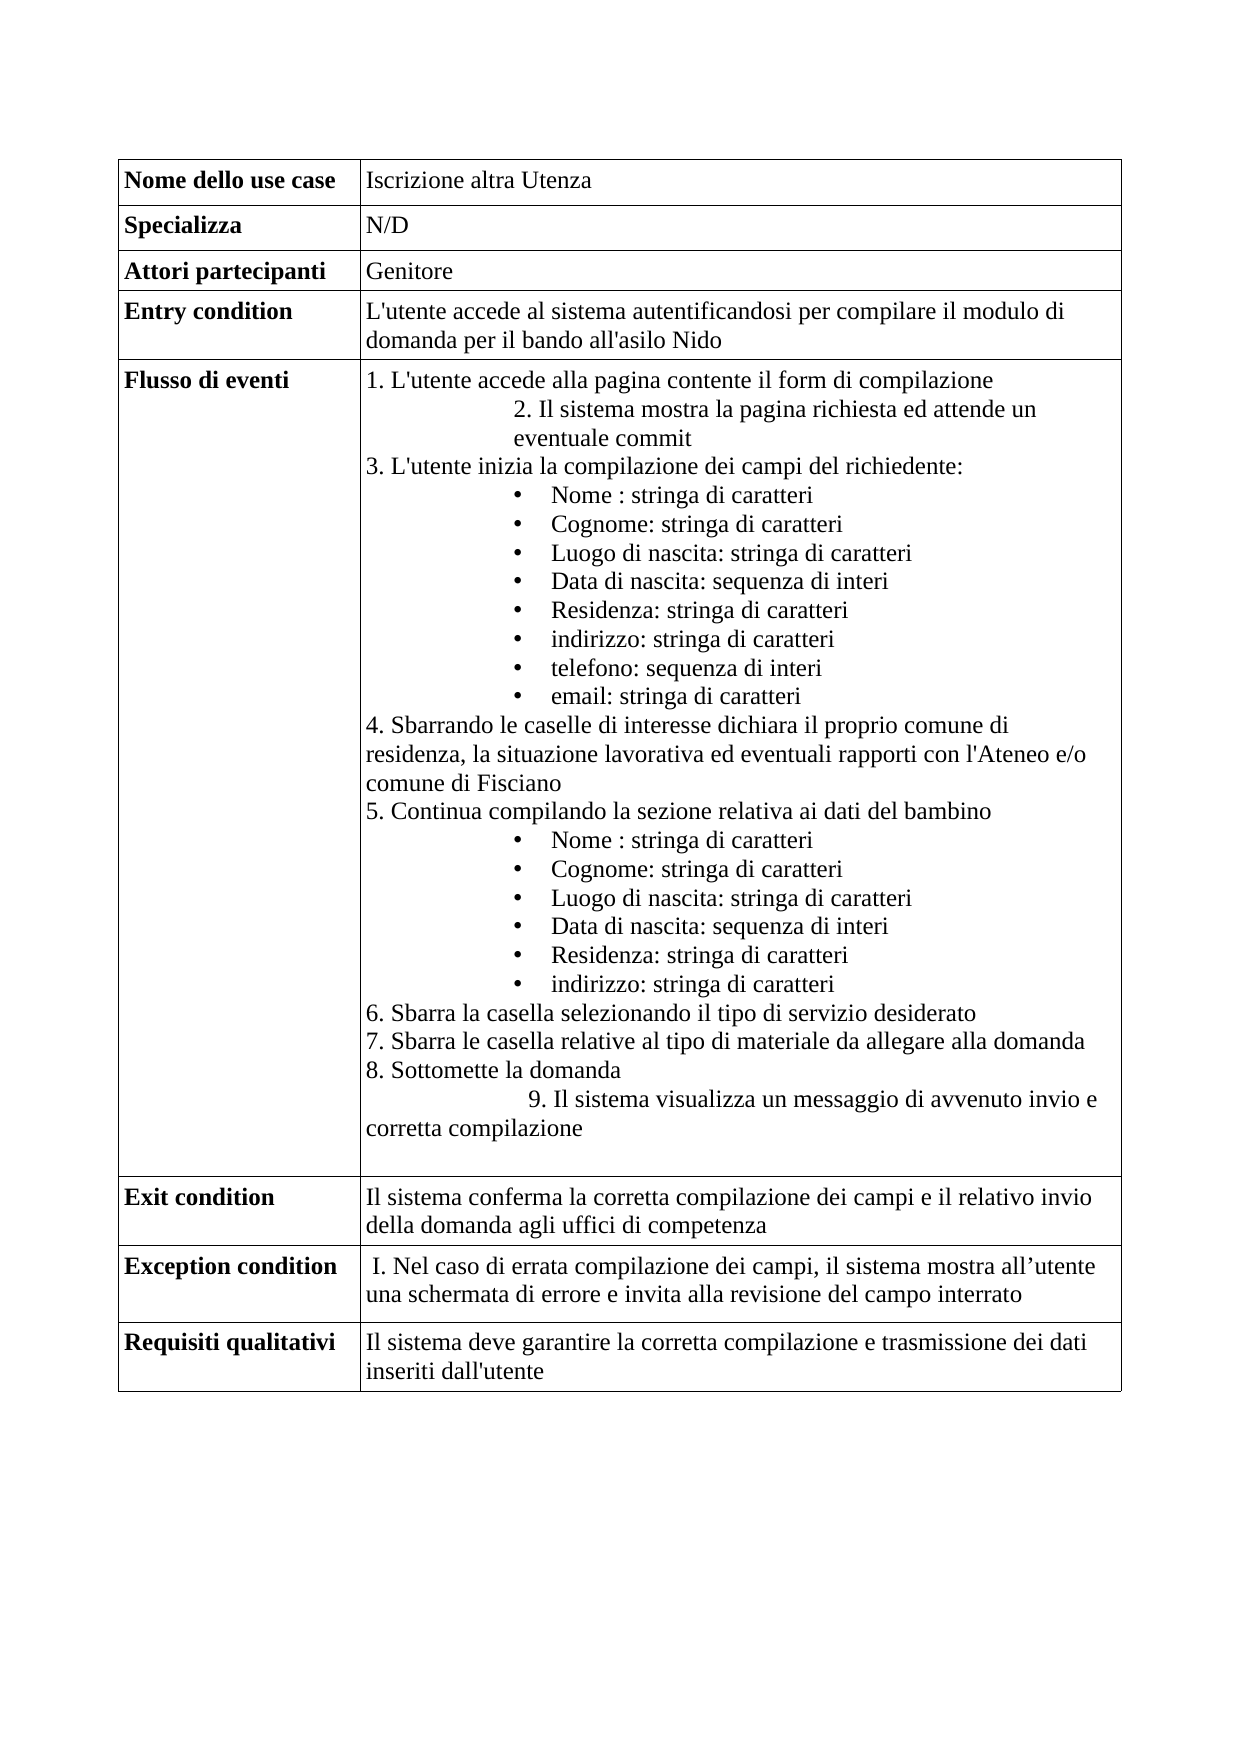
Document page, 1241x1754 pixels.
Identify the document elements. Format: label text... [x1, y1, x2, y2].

table_cell Exit condition [119, 1177, 360, 1245]
table_cell Entry condition [119, 291, 360, 359]
table_cell Exception condition [119, 1246, 360, 1322]
table_cell Il sistema conferma la corretta compilazione dei campi e il relativo invio della domanda agli uffici di competenza [361, 1177, 1121, 1245]
table_cell Flusso di eventi [119, 360, 360, 1176]
table_cell L'utente accede alla pagina contente il form di compilazione Il sistema mostra la pagina richiesta ed attende un eventuale commit L'utente inizia la compilazione dei campi del richiedente: Nome : stringa di caratteri Cognome: stringa di caratteri Luogo di nascita: stringa di caratteri Data di nascita: sequenza di interi Residenza: stringa di caratteri indirizzo: stringa di caratteri telefono: sequenza di interi email: stringa di caratteri 4. Sbarrando le caselle di interesse dichiara il proprio comune di residenza, la situazione lavorativa ed eventuali rapporti con l'Ateneo e/o comune di Fisciano 5. Continua compilando la sezione relativa ai dati del bambino Nome : stringa di caratteri Cognome: stringa di caratteri Luogo di nascita: stringa di caratteri Data di nascita: sequenza di interi Residenza: stringa di caratteri indirizzo: stringa di caratteri 6. Sbarra la casella selezionando il tipo di servizio desiderato 7. Sbarra le casella relative al tipo di materiale da allegare alla domanda 8. Sottomette la domanda 9. Il sistema visualizza un messaggio di avvenuto invio e corretta compilazione [361, 360, 1121, 1176]
table_header Iscrizione altra Utenza [361, 160, 1121, 205]
table_cell Requisiti qualitativi [119, 1323, 360, 1391]
table_cell Attori partecipanti [119, 251, 360, 290]
table_header Nome dello use case [119, 160, 360, 205]
table_cell I. Nel caso di errata compilazione dei campi, il sistema mostra all’utente una schermata di errore e invita alla revisione del campo interrato [361, 1246, 1121, 1322]
table_cell Il sistema deve garantire la corretta compilazione e trasmissione dei dati inseriti dall'utente [361, 1323, 1121, 1391]
table_cell L'utente accede al sistema autentificandosi per compilare il modulo di domanda per il bando all'asilo Nido [361, 291, 1121, 359]
table_cell Genitore [361, 251, 1121, 290]
table_cell N/D [361, 206, 1121, 250]
table_cell Specializza [119, 206, 360, 250]
